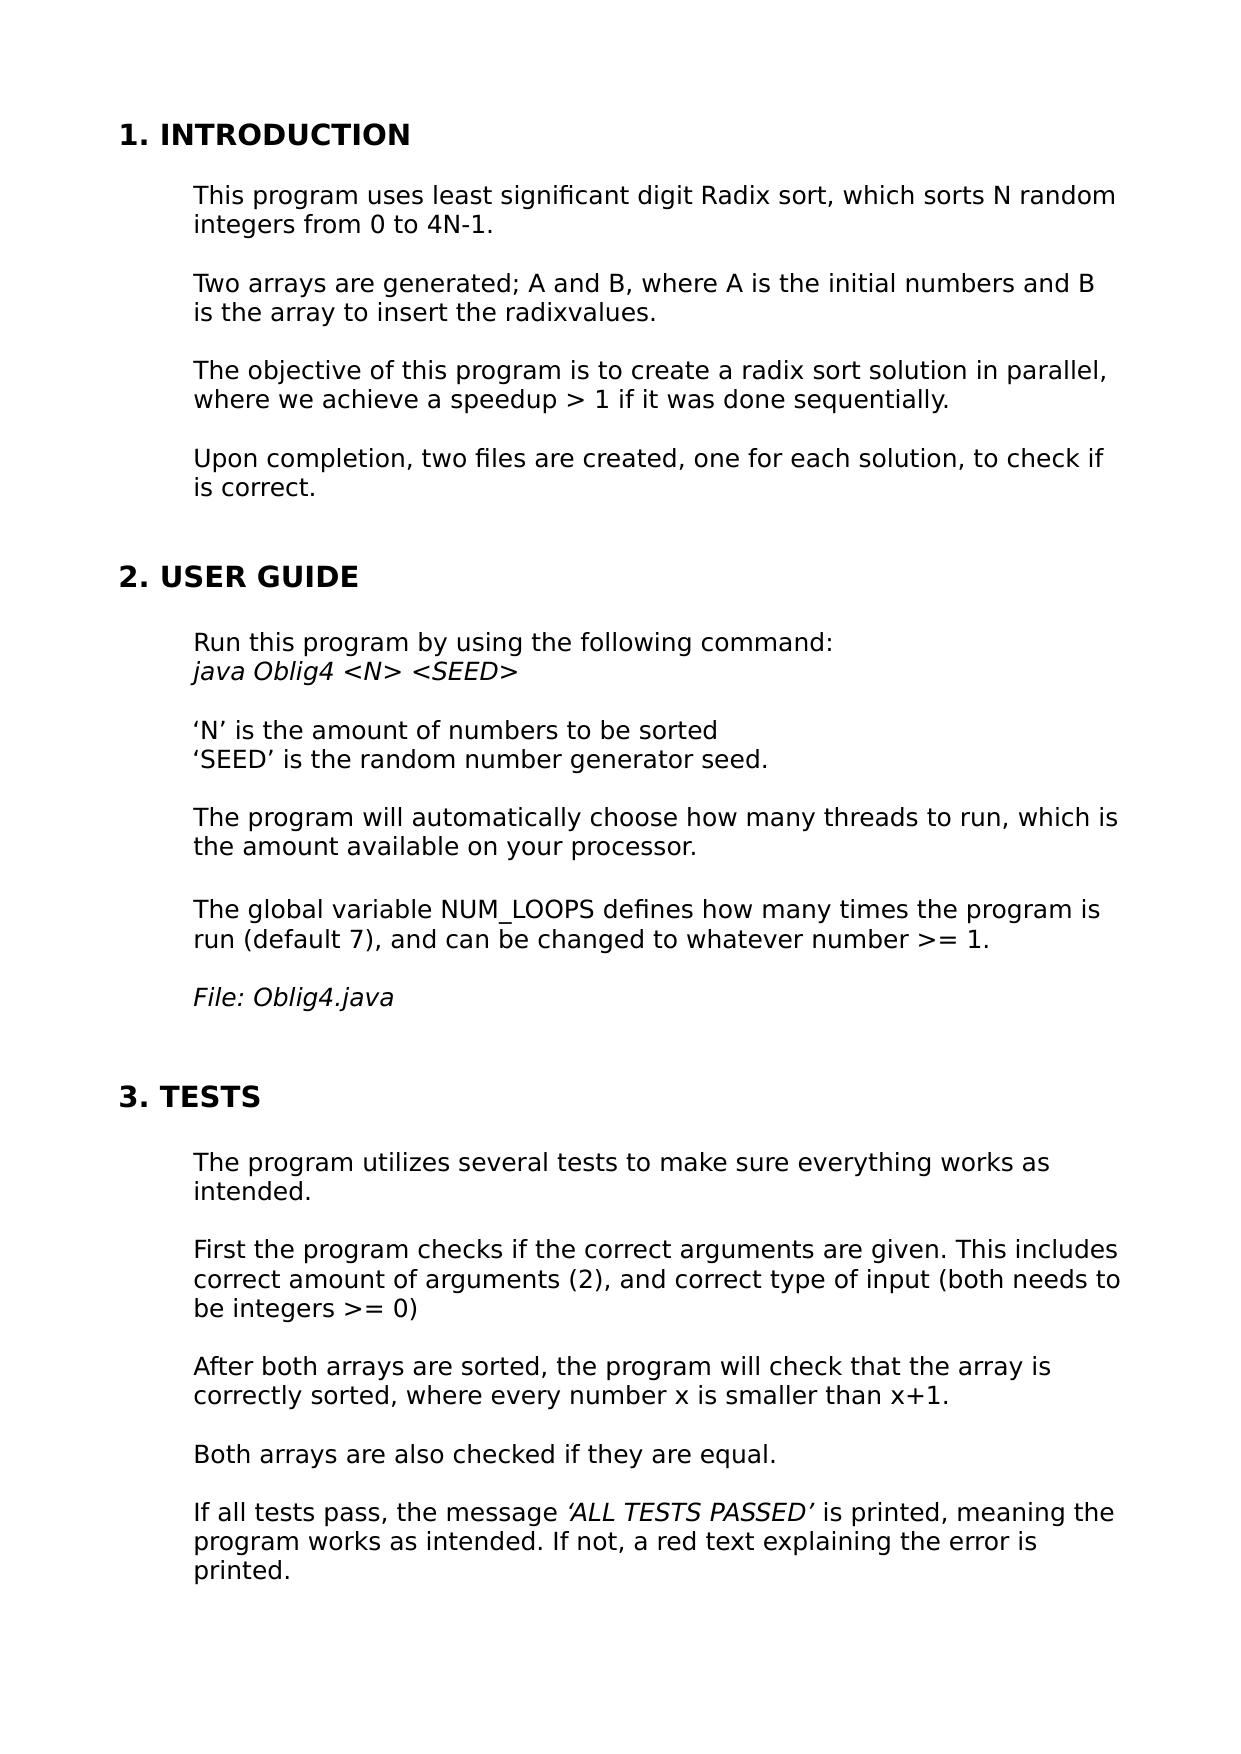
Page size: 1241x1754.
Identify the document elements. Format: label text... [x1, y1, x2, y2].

text The objective of this program is to create a radix sort solution in parallel, where we achieve a speedup > 1 if it was done sequentially. [193, 356, 1122, 414]
text 1. INTRODUCTION [118, 118, 1122, 152]
text If all tests pass, the message ‘ALL TESTS PASSED’ is printed, meaning the program works as intended. If not, a red text explaining the error is printed. [193, 1498, 1122, 1586]
text Two arrays are generated; A and B, where A is the initial numbers and B is the array to insert the radixvalues. [193, 269, 1122, 327]
text After both arrays are sorted, the program will check that the array is correctly sorted, where every number x is smaller than x+1. [193, 1352, 1122, 1411]
text 2. USER GUIDE [118, 560, 1122, 594]
text First the program checks if the correct arguments are given. This includes correct amount of arguments (2), and correct type of input (both needs to be integers >= 0) [193, 1236, 1122, 1323]
text The program utilizes several tests to make sure everything works as intended. [193, 1148, 1122, 1206]
text Run this program by using the following command: java Oblig4 <N> <SEED> [193, 628, 1122, 687]
text 3. TESTS [118, 1080, 1122, 1114]
text The global variable NUM_LOOPS defines how many times the program is run (default 7), and can be changed to whatever number >= 1. File: Oblig4.java [193, 896, 1122, 1012]
text This program uses least significant digit Radix sort, which sorts N random integers from 0 to 4N-1. [193, 181, 1122, 239]
text Both arrays are also checked if they are equal. [193, 1440, 1122, 1469]
text ‘SEED’ is the random number generator seed. [118, 745, 1122, 774]
text The program will automatically choose how many threads to run, which is the amount available on your processor. [193, 803, 1122, 862]
text Upon completion, two files are created, one for each solution, to check if is correct. [193, 444, 1122, 502]
text ‘N’ is the amount of numbers to be sorted [118, 716, 1122, 745]
